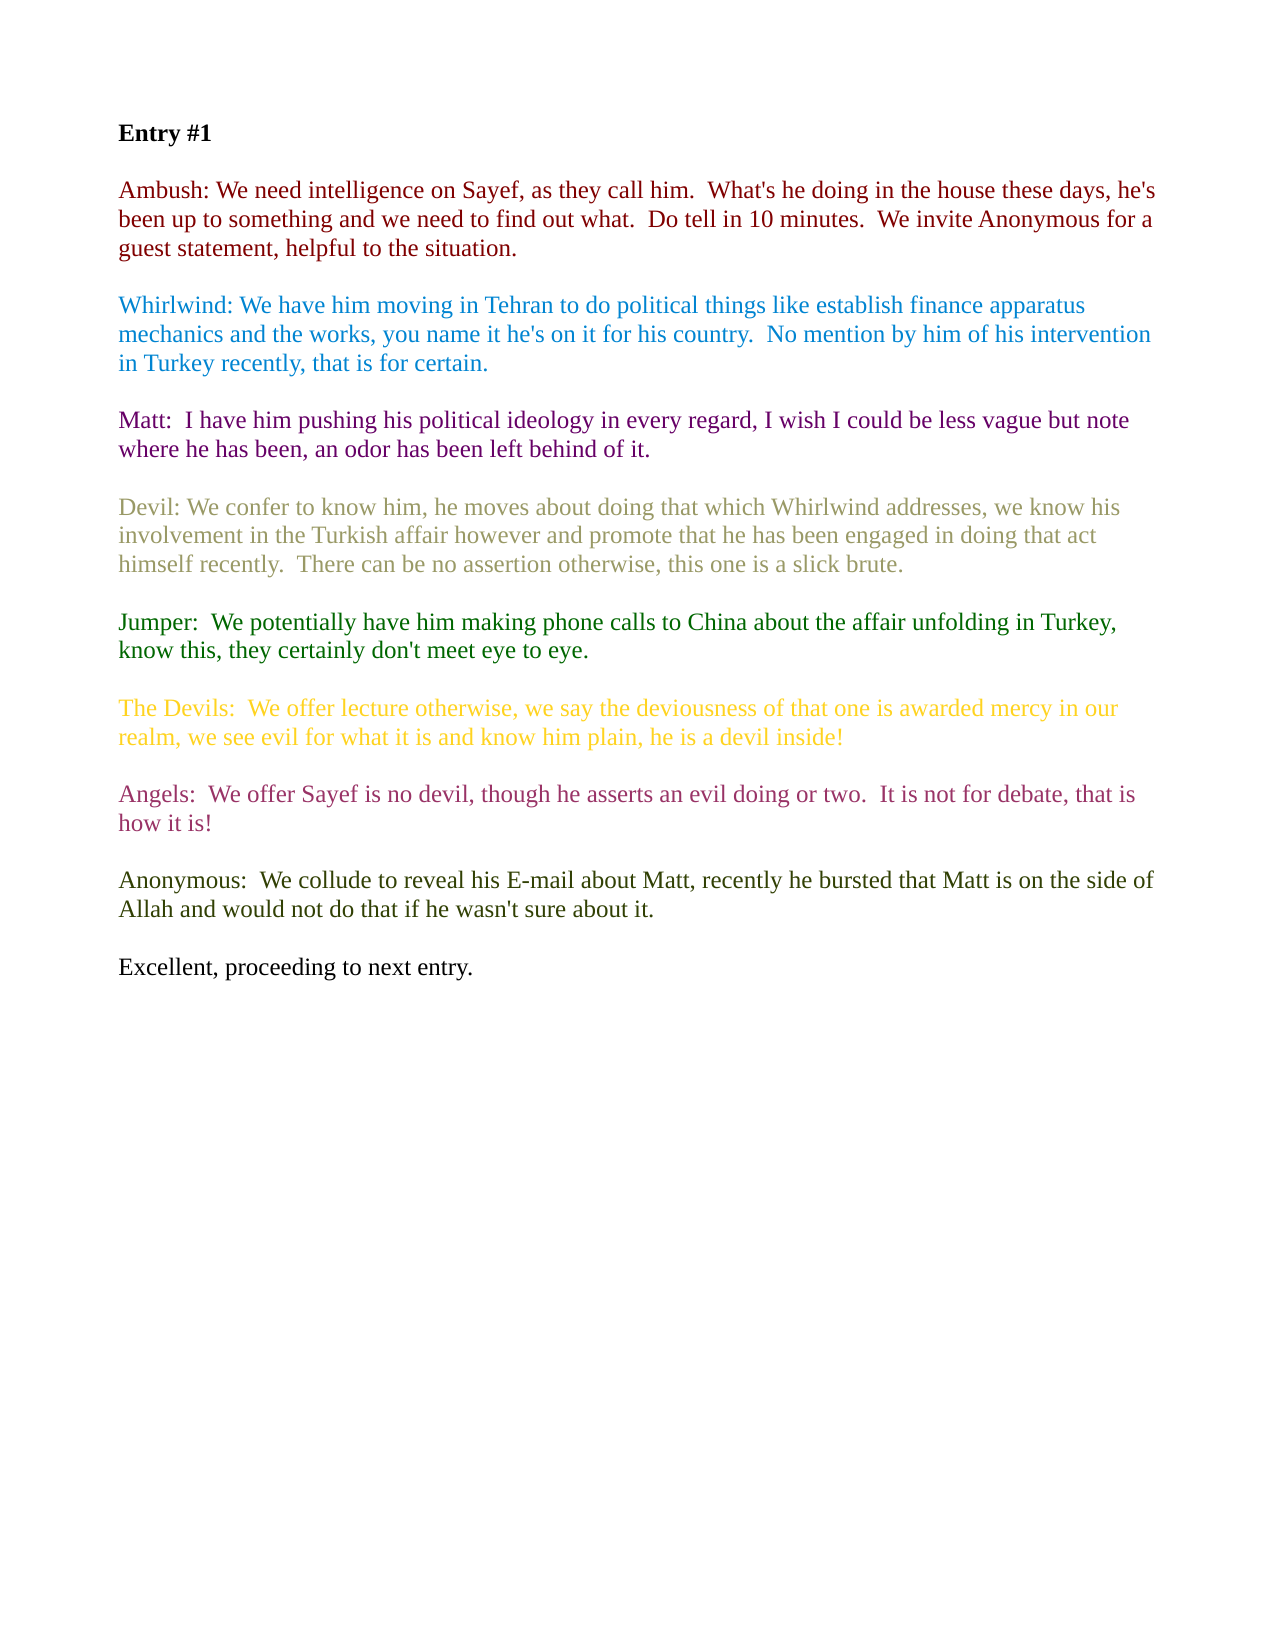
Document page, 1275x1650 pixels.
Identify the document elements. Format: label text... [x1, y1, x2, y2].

text Excellent, proceeding to next entry. [118, 952, 1157, 981]
text The Devils: We offer lecture otherwise, we say the deviousness of that one is awarded mercy in our realm, we see evil for what it is and know him plain, he is a devil inside! [118, 693, 1157, 751]
text Jumper: We potentially have him making phone calls to China about the affair unfolding in Turkey, know this, they certainly don't meet eye to eye. [118, 607, 1157, 664]
text Matt: I have him pushing his political ideology in every regard, I wish I could be less vague but note where he has been, an odor has been left behind of it. [118, 406, 1157, 463]
text Ambush: We need intelligence on Sayef, as they call him. What's he doing in the house these days, he's been up to something and we need to find out what. Do tell in 10 minutes. We invite Anonymous for a guest statement, helpful to the situation. [118, 176, 1157, 262]
text Anonymous: We collude to reveal his E-mail about Matt, recently he bursted that Matt is on the side of Allah and would not do that if he wasn't sure about it. [118, 866, 1157, 923]
text Devil: We confer to know him, he moves about doing that which Whirlwind addresses, we know his involvement in the Turkish affair however and promote that he has been engaged in doing that act himself recently. There can be no assertion otherwise, this one is a slick brute. [118, 492, 1157, 578]
text Entry #1 [118, 118, 1157, 147]
text Whirlwind: We have him moving in Tehran to do political things like establish finance apparatus mechanics and the works, you name it he's on it for his country. No mention by him of his intervention in Turkey recently, that is for certain. [118, 291, 1157, 377]
text Angels: We offer Sayef is no devil, though he asserts an evil doing or two. It is not for debate, that is how it is! [118, 779, 1157, 837]
